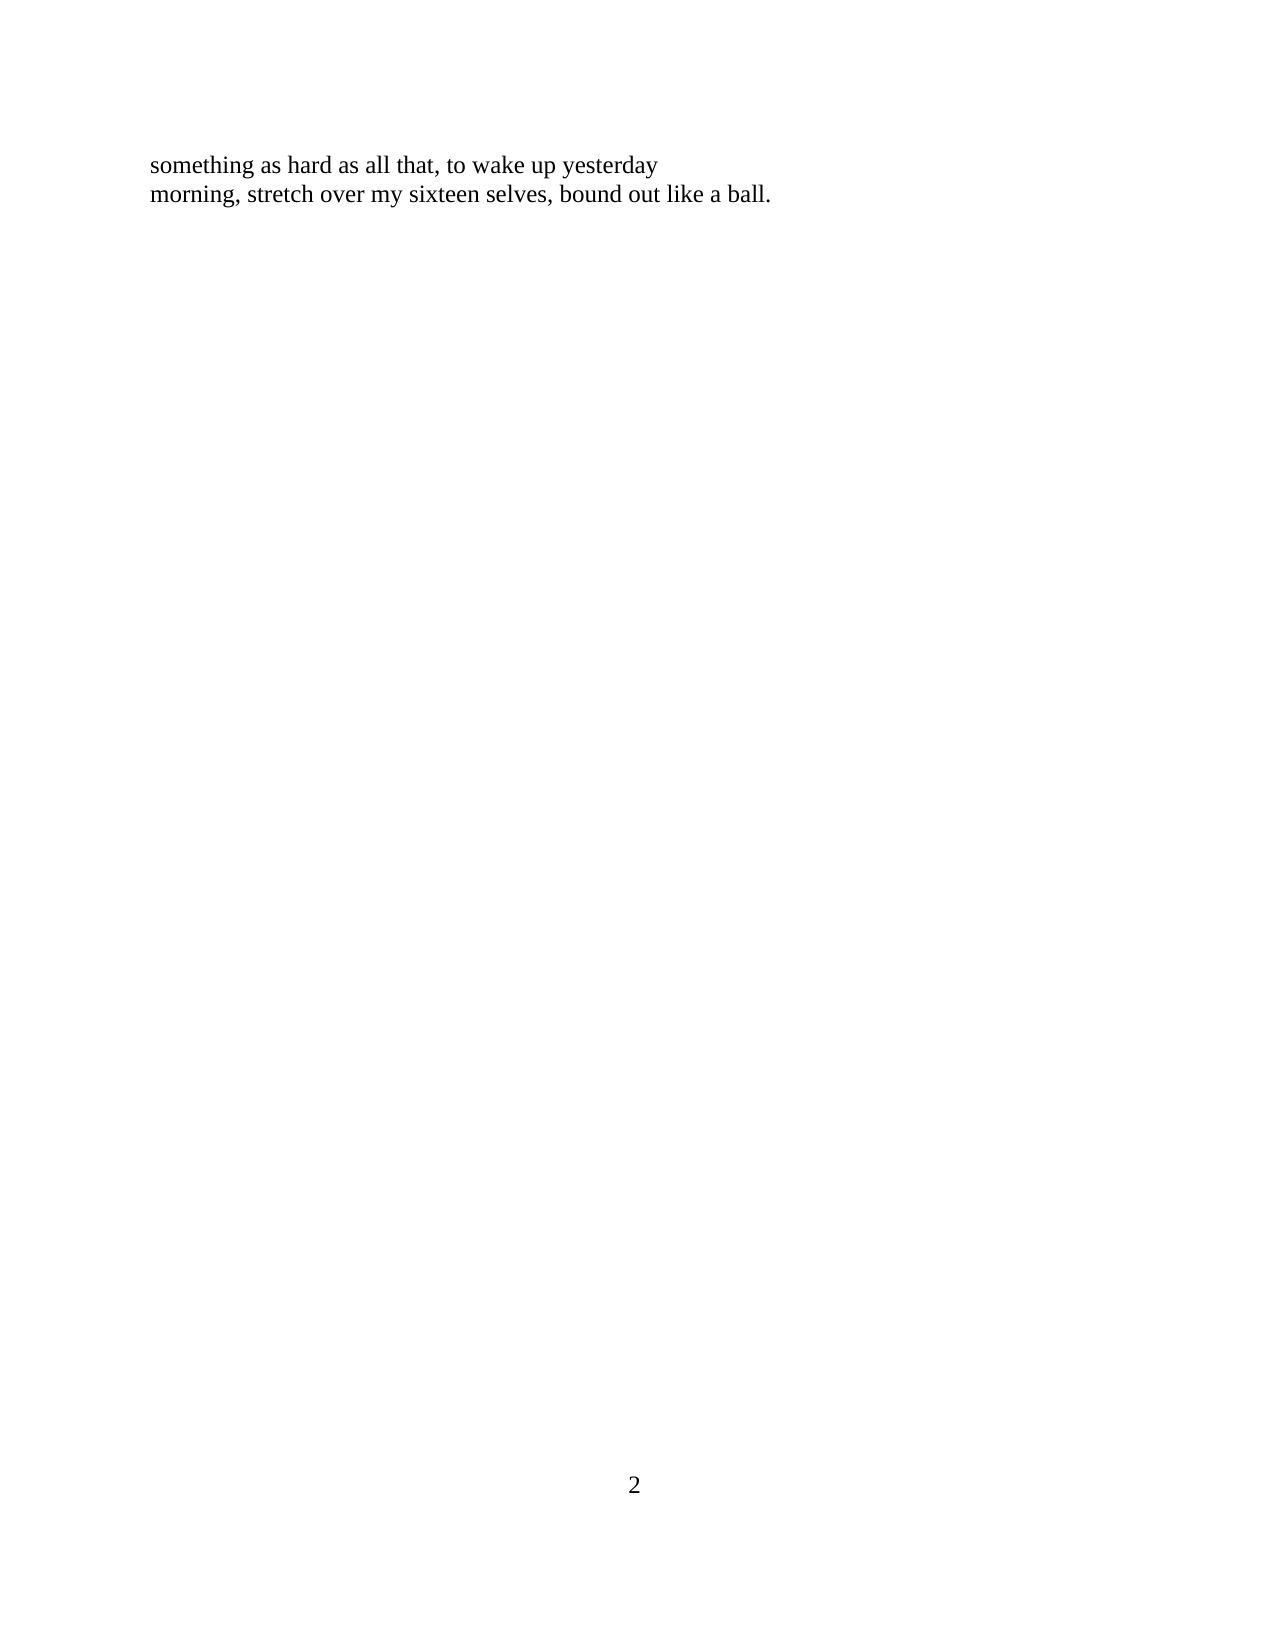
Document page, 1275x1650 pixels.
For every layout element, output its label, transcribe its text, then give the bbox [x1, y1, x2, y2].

text something as hard as all that, to wake up yesterday morning, stretch over my sixteen selves, bound out like a ball. [150, 150, 1125, 207]
